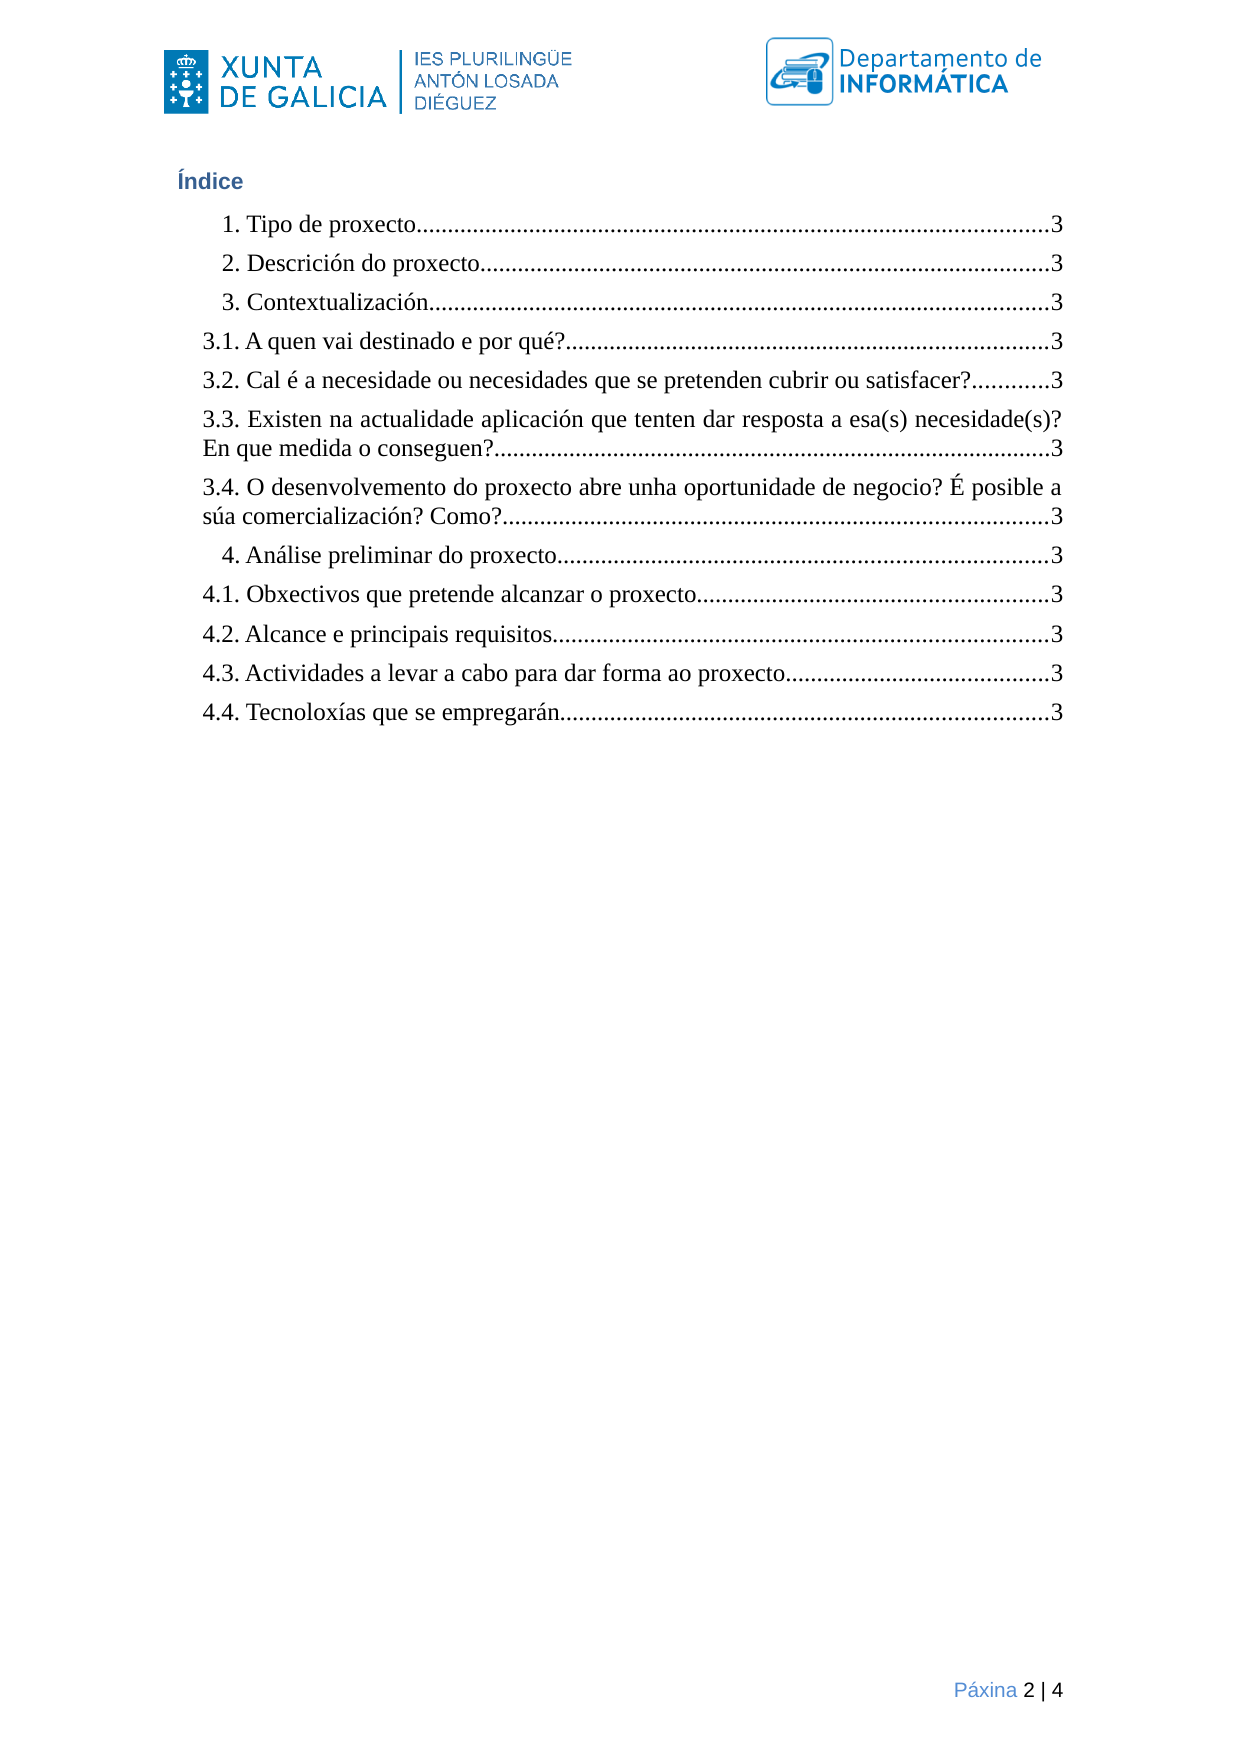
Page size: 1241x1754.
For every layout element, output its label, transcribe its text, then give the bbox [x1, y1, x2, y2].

text 4. Análise preliminar do proxecto 3 [222, 540, 1063, 569]
text 3. Contextualización 3 [222, 287, 1063, 316]
text Índice [177, 168, 1065, 196]
picture [154, 36, 581, 125]
text 2. Descrición do proxecto 3 [222, 248, 1063, 277]
text 3.4. O desenvolvemento do proxecto abre unha oportunidade de negocio? É posible a súa comercialización? Como? 3 [202, 472, 1063, 530]
text 4.3. Actividades a levar a cabo para dar forma ao proxecto. 3 [202, 658, 1063, 687]
text 4.2. Alcance e principais requisitos 3 [202, 619, 1063, 647]
text 3.1. A quen vai destinado e por qué? 3 [202, 326, 1063, 355]
text 4.4. Tecnoloxías que se empregarán 3 [202, 697, 1063, 726]
text 1. Tipo de proxecto 3 [222, 209, 1063, 237]
picture [758, 28, 1052, 122]
text 3.3. Existen na actualidade aplicación que tenten dar resposta a esa(s) necesidade(s)? En que medida o conseguen? 3 [202, 404, 1063, 462]
text 4.1. Obxectivos que pretende alcanzar o proxecto 3 [202, 579, 1063, 608]
text 3.2. Cal é a necesidade ou necesidades que se pretenden cubrir ou satisfacer? 3 [202, 365, 1063, 394]
